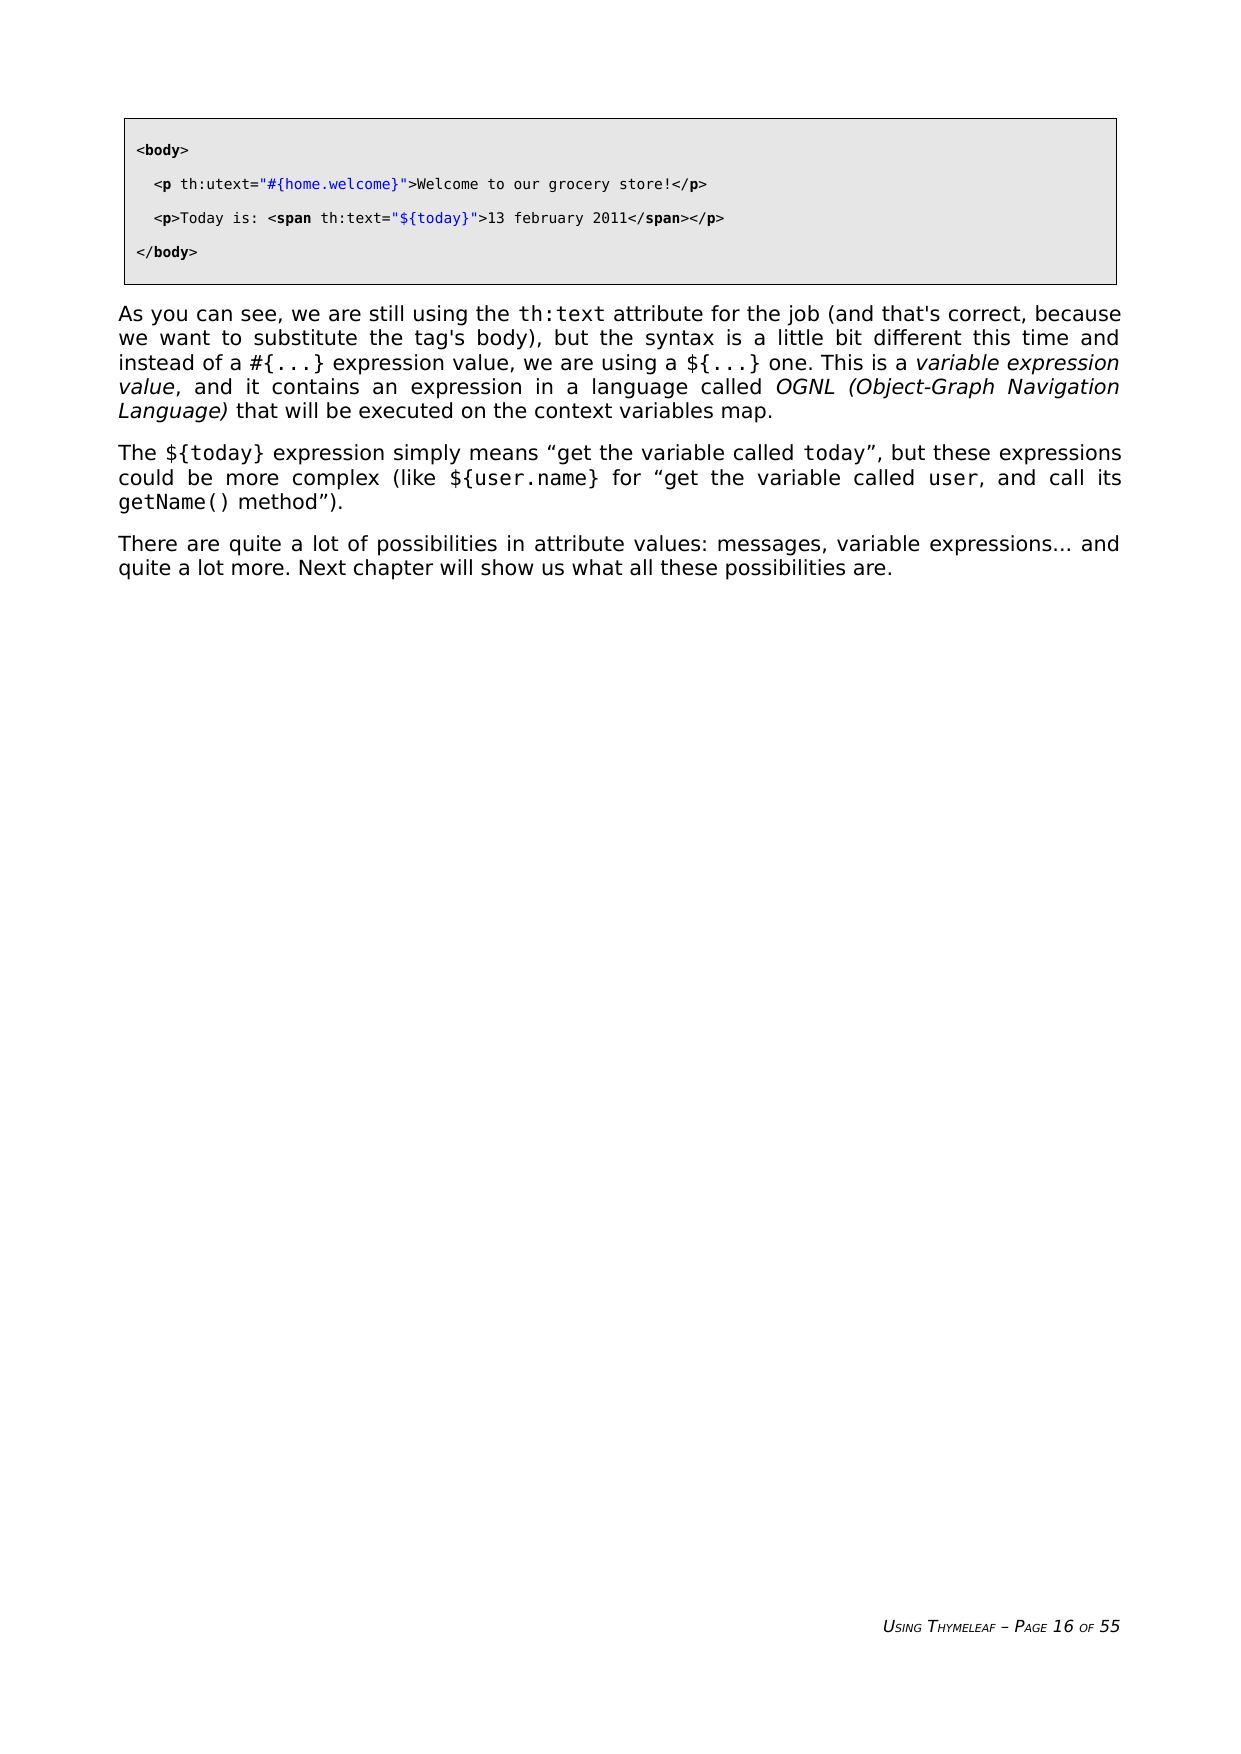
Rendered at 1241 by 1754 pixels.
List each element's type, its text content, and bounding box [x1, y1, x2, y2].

text <body> <p th:utext="#{home.welcome}">Welcome to our grocery store!</p> <p>Today is: <span th:text="${today}">13 february 2011</span></p> </body> [125, 119, 1116, 284]
text As you can see, we are still using the th:text attribute for the job (and that's correct, because we want to substitute the tag's body), but the syntax is a little bit different this time and instead of a #{...} expression value, we are using a ${...} one. This is a variable expression value, and it contains an expression in a language called OGNL (Object-Graph Navigation Language) that will be executed on the context variables map. [118, 302, 1122, 423]
text The ${today} expression simply means “get the variable called today”, but these expressions could be more complex (like ${user.name} for “get the variable called user, and call its getName() method”). [118, 441, 1122, 514]
text There are quite a lot of possibilities in attribute values: messages, variable expressions... and quite a lot more. Next chapter will show us what all these possibilities are. [118, 532, 1122, 580]
